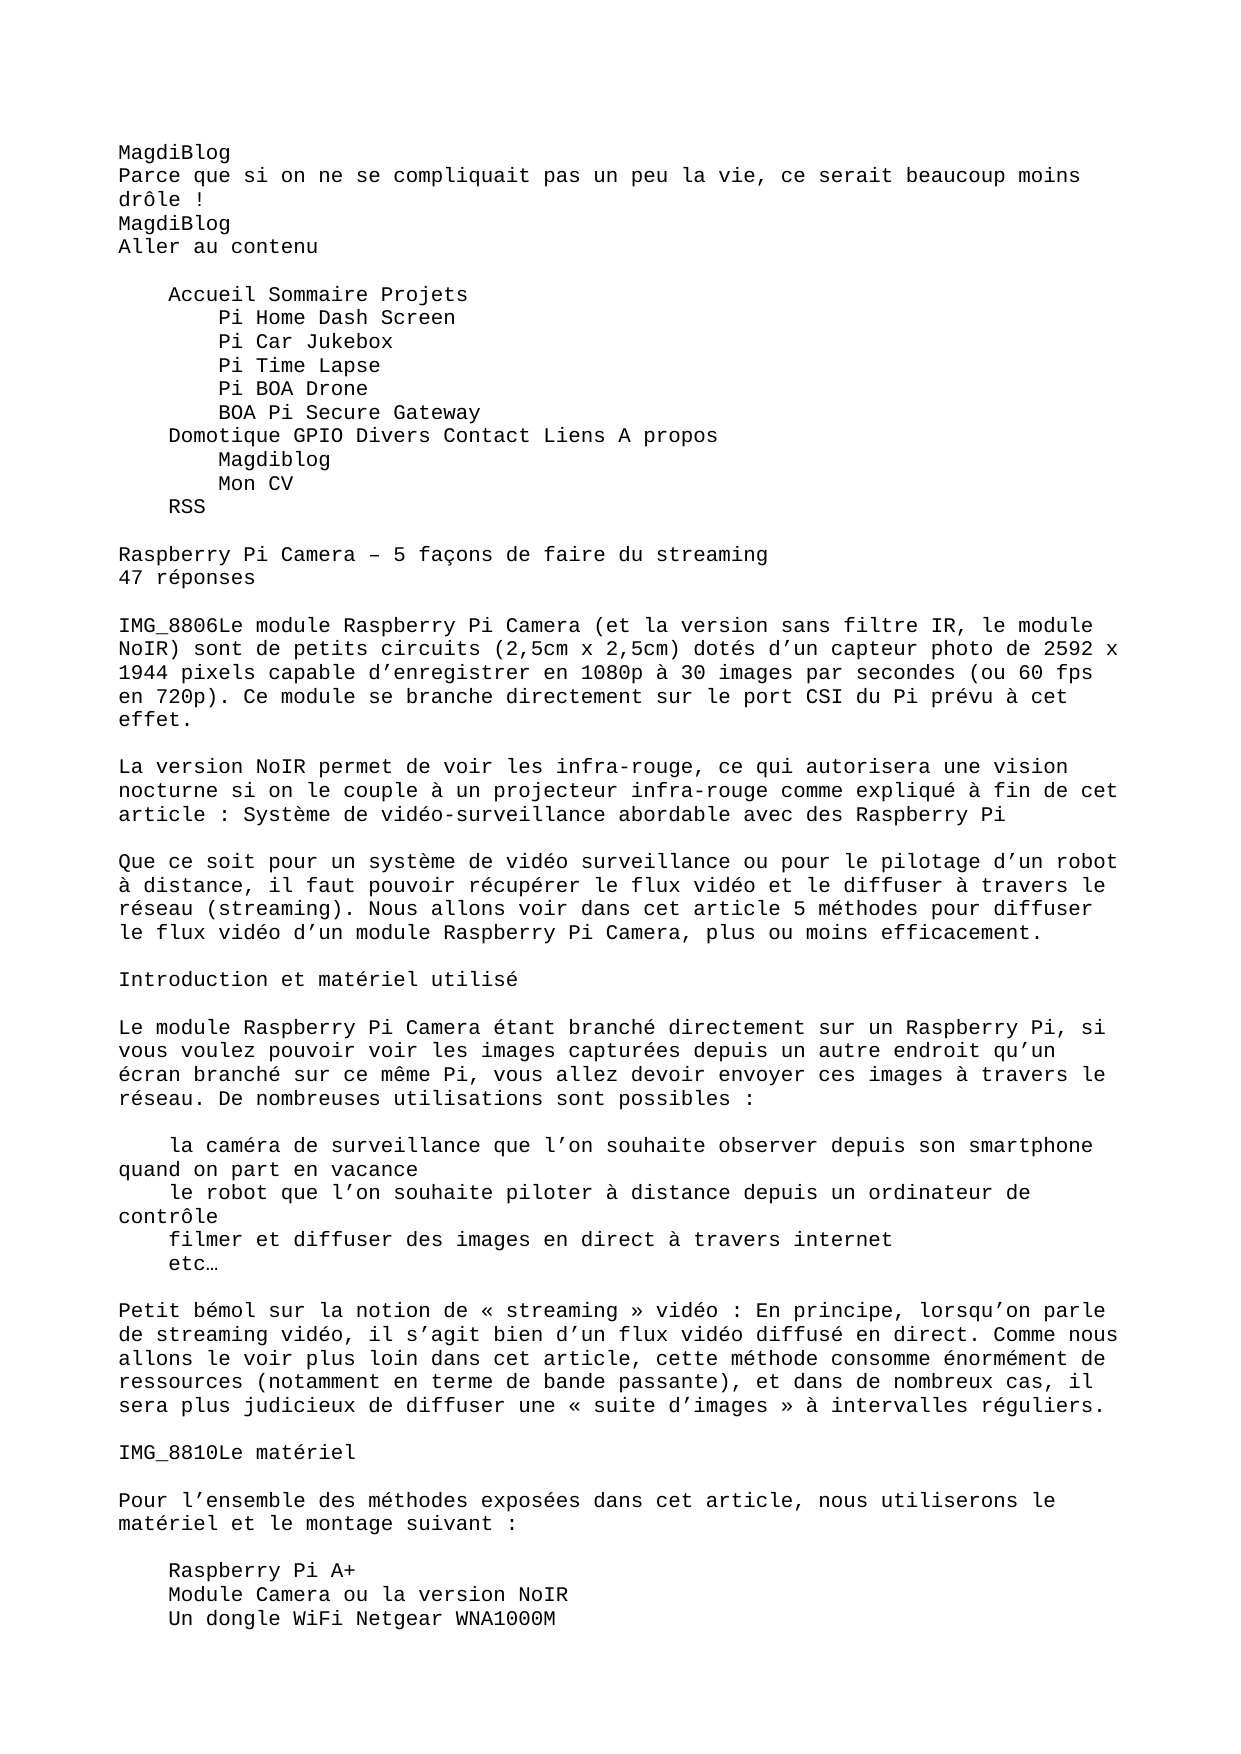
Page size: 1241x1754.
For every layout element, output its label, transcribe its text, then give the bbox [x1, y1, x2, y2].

text Raspberry Pi Camera – 5 façons de faire du streaming [118, 544, 1122, 567]
text Un dongle WiFi Netgear WNA1000M [118, 1608, 1122, 1631]
text Le module Raspberry Pi Camera étant branché directement sur un Raspberry Pi, si vous voulez pouvoir voir les images capturées depuis un autre endroit qu’un écran branché sur ce même Pi, vous allez devoir envoyer ces images à travers le réseau. De nombreuses utilisations sont possibles : [118, 1017, 1122, 1111]
text Raspberry Pi A+ [118, 1561, 1122, 1584]
text Pi Time Lapse [118, 354, 1122, 378]
text Accueil Sommaire Projets [118, 284, 1122, 307]
text Pi Home Dash Screen [118, 307, 1122, 331]
text filmer et diffuser des images en direct à travers internet [118, 1229, 1122, 1253]
text Introduction et matériel utilisé [118, 969, 1122, 993]
text MagdiBlog [118, 213, 1122, 236]
text le robot que l’on souhaite piloter à distance depuis un ordinateur de contrôle [118, 1182, 1122, 1229]
text Pour l’ensemble des méthodes exposées dans cet article, nous utiliserons le matériel et le montage suivant : [118, 1489, 1122, 1537]
text Mon CV [118, 473, 1122, 496]
text Domotique GPIO Divers Contact Liens A propos [118, 426, 1122, 449]
text Pi BOA Drone [118, 378, 1122, 402]
text 47 réponses [118, 567, 1122, 591]
text La version NoIR permet de voir les infra-rouge, ce qui autorisera une vision nocturne si on le couple à un projecteur infra-rouge comme expliqué à fin de cet article : Système de vidéo-surveillance abordable avec des Raspberry Pi [118, 757, 1122, 827]
text Aller au contenu [118, 236, 1122, 260]
text etc… [118, 1253, 1122, 1277]
text Module Camera ou la version NoIR [118, 1584, 1122, 1608]
text BOA Pi Secure Gateway [118, 402, 1122, 426]
text la caméra de surveillance que l’on souhaite observer depuis son smartphone quand on part en vacance [118, 1135, 1122, 1182]
text IMG_8810Le matériel [118, 1442, 1122, 1466]
text Parce que si on ne se compliquait pas un peu la vie, ce serait beaucoup moins drôle ! [118, 165, 1122, 213]
text Magdiblog [118, 449, 1122, 473]
text Que ce soit pour un système de vidéo surveillance ou pour le pilotage d’un robot à distance, il faut pouvoir récupérer le flux vidéo et le diffuser à travers le réseau (streaming). Nous allons voir dans cet article 5 méthodes pour diffuser le flux vidéo d’un module Raspberry Pi Camera, plus ou moins efficacement. [118, 851, 1122, 946]
text IMG_8806Le module Raspberry Pi Camera (et la version sans filtre IR, le module NoIR) sont de petits circuits (2,5cm x 2,5cm) dotés d’un capteur photo de 2592 x 1944 pixels capable d’enregistrer en 1080p à 30 images par secondes (ou 60 fps en 720p). Ce module se branche directement sur le port CSI du Pi prévu à cet effet. [118, 615, 1122, 733]
text RSS [118, 496, 1122, 520]
text Pi Car Jukebox [118, 331, 1122, 354]
text Petit bémol sur la notion de « streaming » vidéo : En principe, lorsqu’on parle de streaming vidéo, il s’agit bien d’un flux vidéo diffusé en direct. Comme nous allons le voir plus loin dans cet article, cette méthode consomme énormément de ressources (notamment en terme de bande passante), et dans de nombreux cas, il sera plus judicieux de diffuser une « suite d’images » à intervalles réguliers. [118, 1300, 1122, 1419]
text MagdiBlog [118, 142, 1122, 165]
